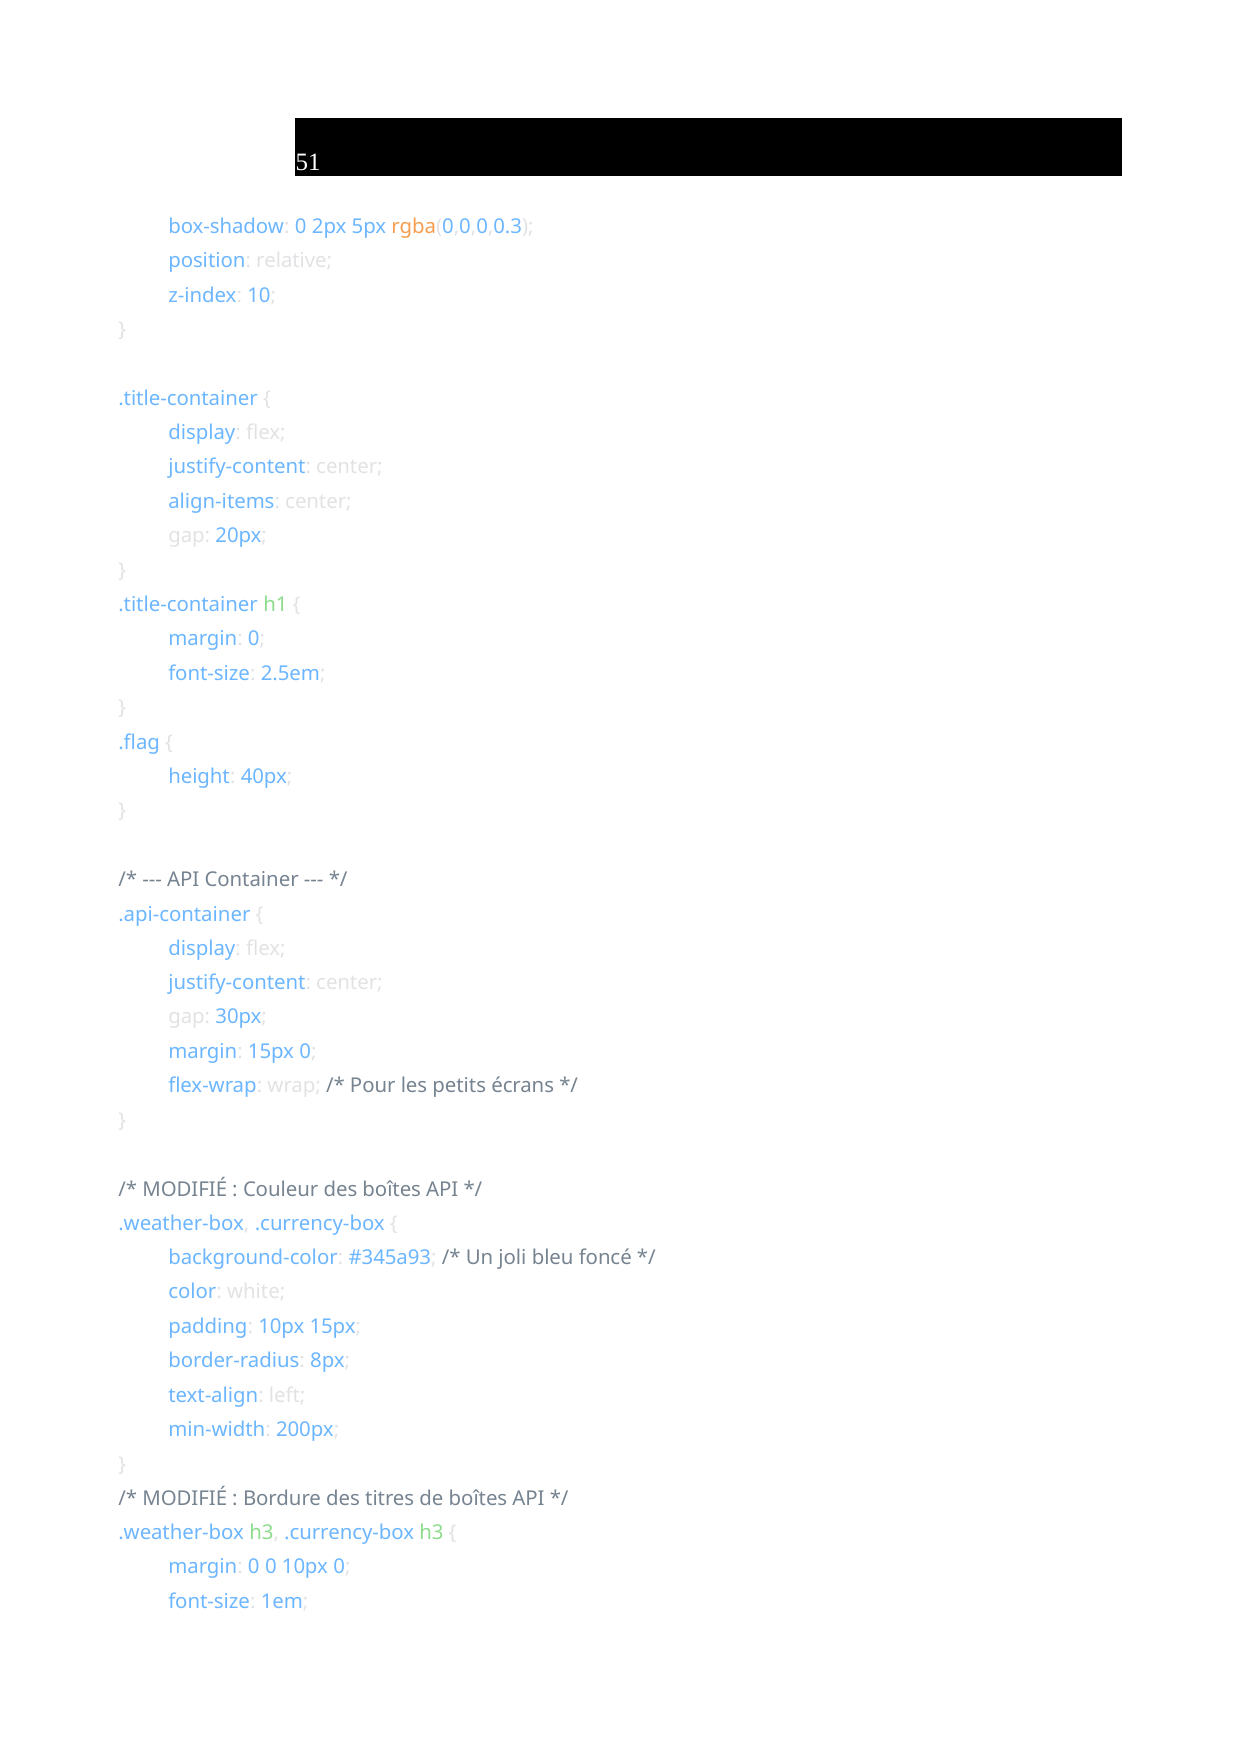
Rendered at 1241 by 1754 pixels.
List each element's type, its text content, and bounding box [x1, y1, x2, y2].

text /* --- API Container --- */ [118, 858, 1122, 893]
text .api-container { [118, 893, 1122, 927]
text text-align: left; [118, 1374, 1122, 1408]
text } [118, 549, 1122, 583]
text /* MODIFIÉ : Couleur des boîtes API */ [118, 1168, 1122, 1202]
text display: flex; [118, 411, 1122, 446]
text height: 40px; [118, 755, 1122, 789]
text margin: 0; [118, 618, 1122, 652]
text min-width: 200px; [118, 1408, 1122, 1443]
text gap: 30px; [118, 996, 1122, 1030]
text display: flex; [118, 927, 1122, 961]
text box-shadow: 0 2px 5px rgba(0,0,0,0.3); [118, 205, 1122, 239]
text position: relative; [118, 239, 1122, 274]
text .title-container h1 { [118, 583, 1122, 618]
text color: white; [118, 1271, 1122, 1305]
text padding: 10px 15px; [118, 1305, 1122, 1339]
text } [118, 789, 1122, 824]
text } [118, 1443, 1122, 1477]
text .title-container { [118, 377, 1122, 411]
text align-items: center; [118, 480, 1122, 514]
text justify-content: center; [118, 961, 1122, 996]
text margin: 0 0 10px 0; [118, 1546, 1122, 1580]
text gap: 20px; [118, 514, 1122, 549]
text } [118, 686, 1122, 721]
text } [118, 1099, 1122, 1133]
text font-size: 1em; [118, 1580, 1122, 1614]
text margin: 15px 0; [118, 1030, 1122, 1064]
text flex-wrap: wrap; /* Pour les petits écrans */ [118, 1064, 1122, 1099]
text } [118, 308, 1122, 343]
text .weather-box, .currency-box { [118, 1202, 1122, 1236]
text z-index: 10; [118, 274, 1122, 308]
text background-color: #345a93; /* Un joli bleu foncé */ [118, 1236, 1122, 1271]
text .weather-box h3, .currency-box h3 { [118, 1511, 1122, 1546]
text justify-content: center; [118, 446, 1122, 480]
text /* MODIFIÉ : Bordure des titres de boîtes API */ [118, 1477, 1122, 1511]
text font-size: 2.5em; [118, 652, 1122, 686]
text border-radius: 8px; [118, 1339, 1122, 1374]
text .flag { [118, 721, 1122, 755]
